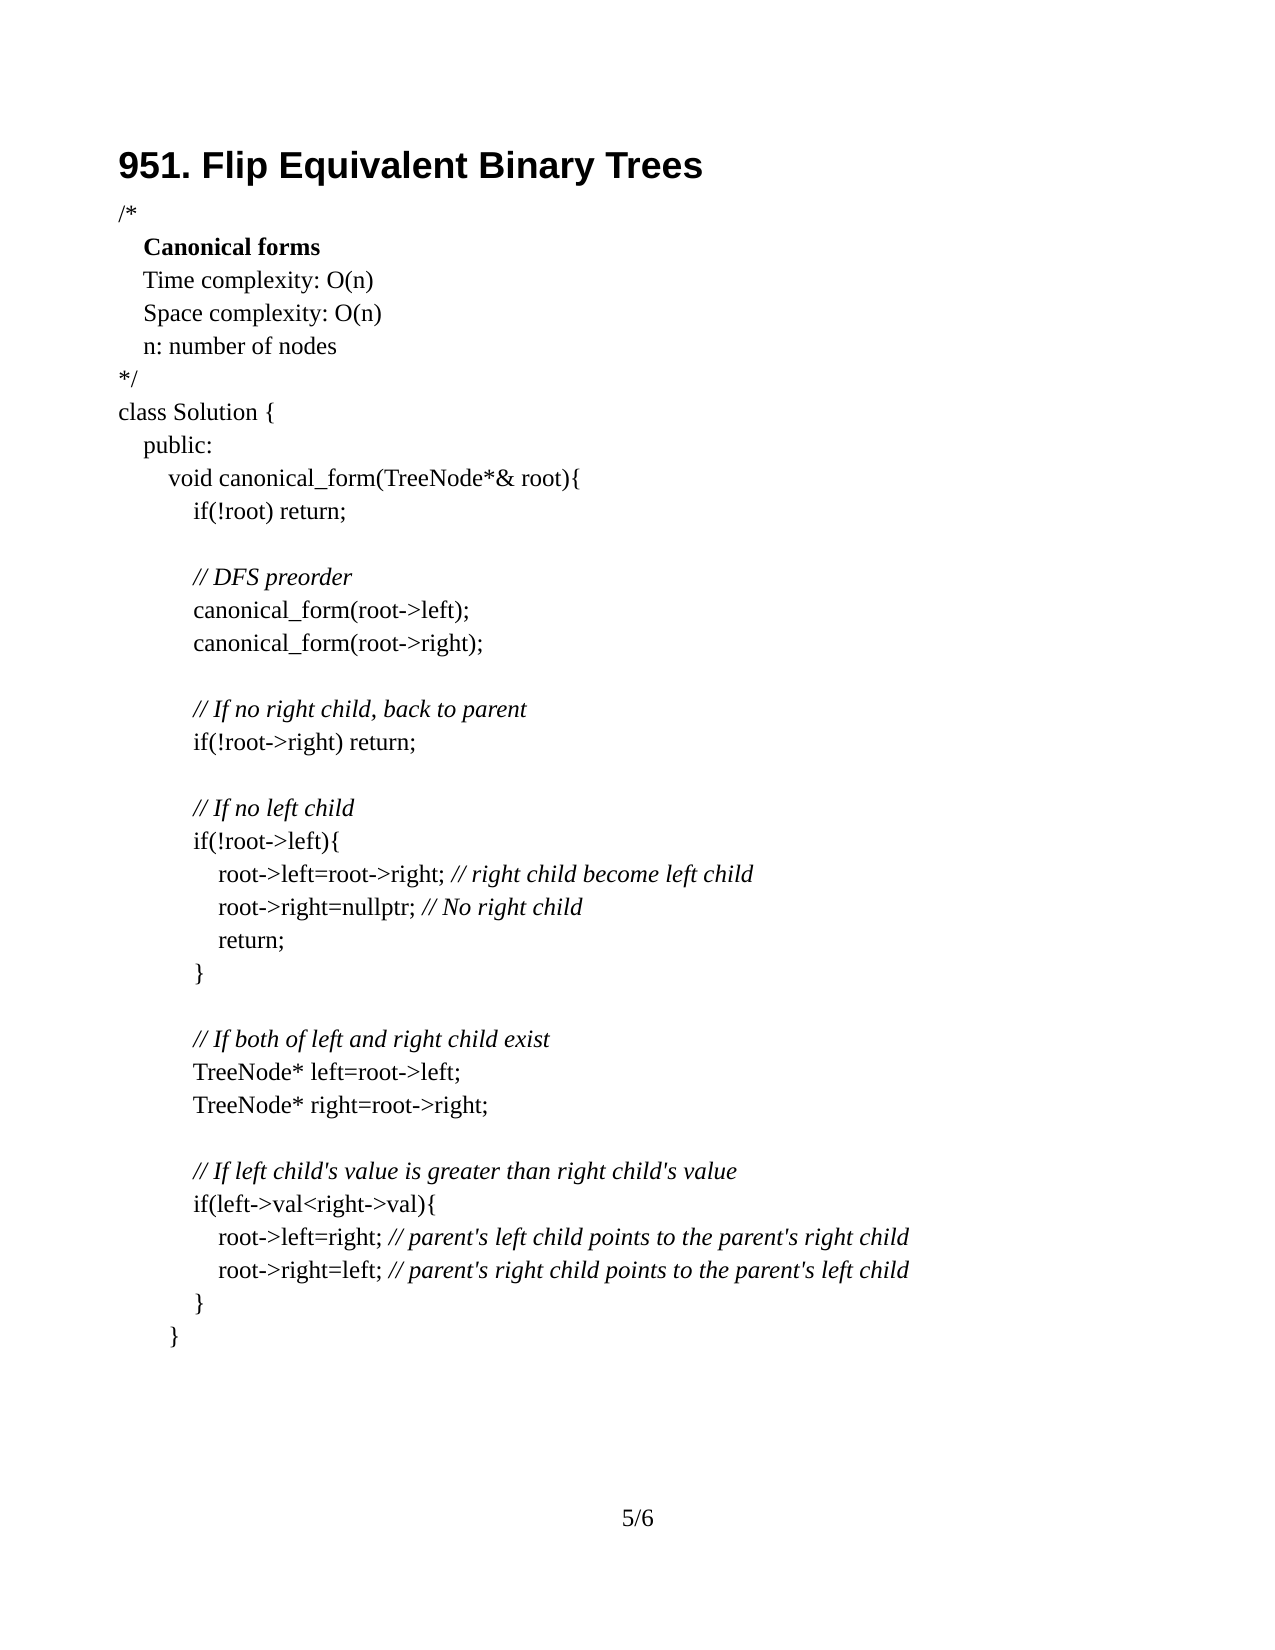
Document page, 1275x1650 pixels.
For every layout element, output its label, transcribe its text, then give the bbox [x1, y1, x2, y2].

text if(left->val<right->val){ [118, 1189, 1157, 1218]
text Canonical forms [118, 232, 1157, 261]
text */ [118, 364, 1157, 393]
text if(!root->left){ [118, 826, 1157, 855]
text public: [118, 430, 1157, 459]
text root->right=nullptr; // No right child [118, 892, 1157, 921]
text TreeNode* right=root->right; [118, 1090, 1157, 1119]
text canonical_form(root->left); [118, 595, 1157, 624]
text class Solution { [118, 397, 1157, 426]
text if(!root) return; [118, 496, 1157, 525]
text } [118, 1321, 1157, 1350]
text return; [118, 925, 1157, 954]
text Space complexity: O(n) [118, 298, 1157, 327]
text TreeNode* left=root->left; [118, 1057, 1157, 1086]
text if(!root->right) return; [118, 727, 1157, 756]
text /* [118, 199, 1157, 227]
text // DFS preorder [118, 562, 1157, 591]
text void canonical_form(TreeNode*& root){ [118, 463, 1157, 492]
text root->left=right; // parent's left child points to the parent's right child [118, 1222, 1157, 1251]
text // If no left child [118, 793, 1157, 822]
text root->left=root->right; // right child become left child [118, 859, 1157, 888]
text // If both of left and right child exist [118, 1024, 1157, 1053]
text canonical_form(root->right); [118, 628, 1157, 657]
text n: number of nodes [118, 331, 1157, 359]
text } [118, 958, 1157, 987]
text Time complexity: O(n) [118, 265, 1157, 293]
text // If left child's value is greater than right child's value [118, 1156, 1157, 1185]
text root->right=left; // parent's right child points to the parent's left child [118, 1255, 1157, 1284]
text } [118, 1288, 1157, 1317]
text // If no right child, back to parent [118, 694, 1157, 723]
subtitle 951. Flip Equivalent Binary Trees [118, 143, 1157, 186]
